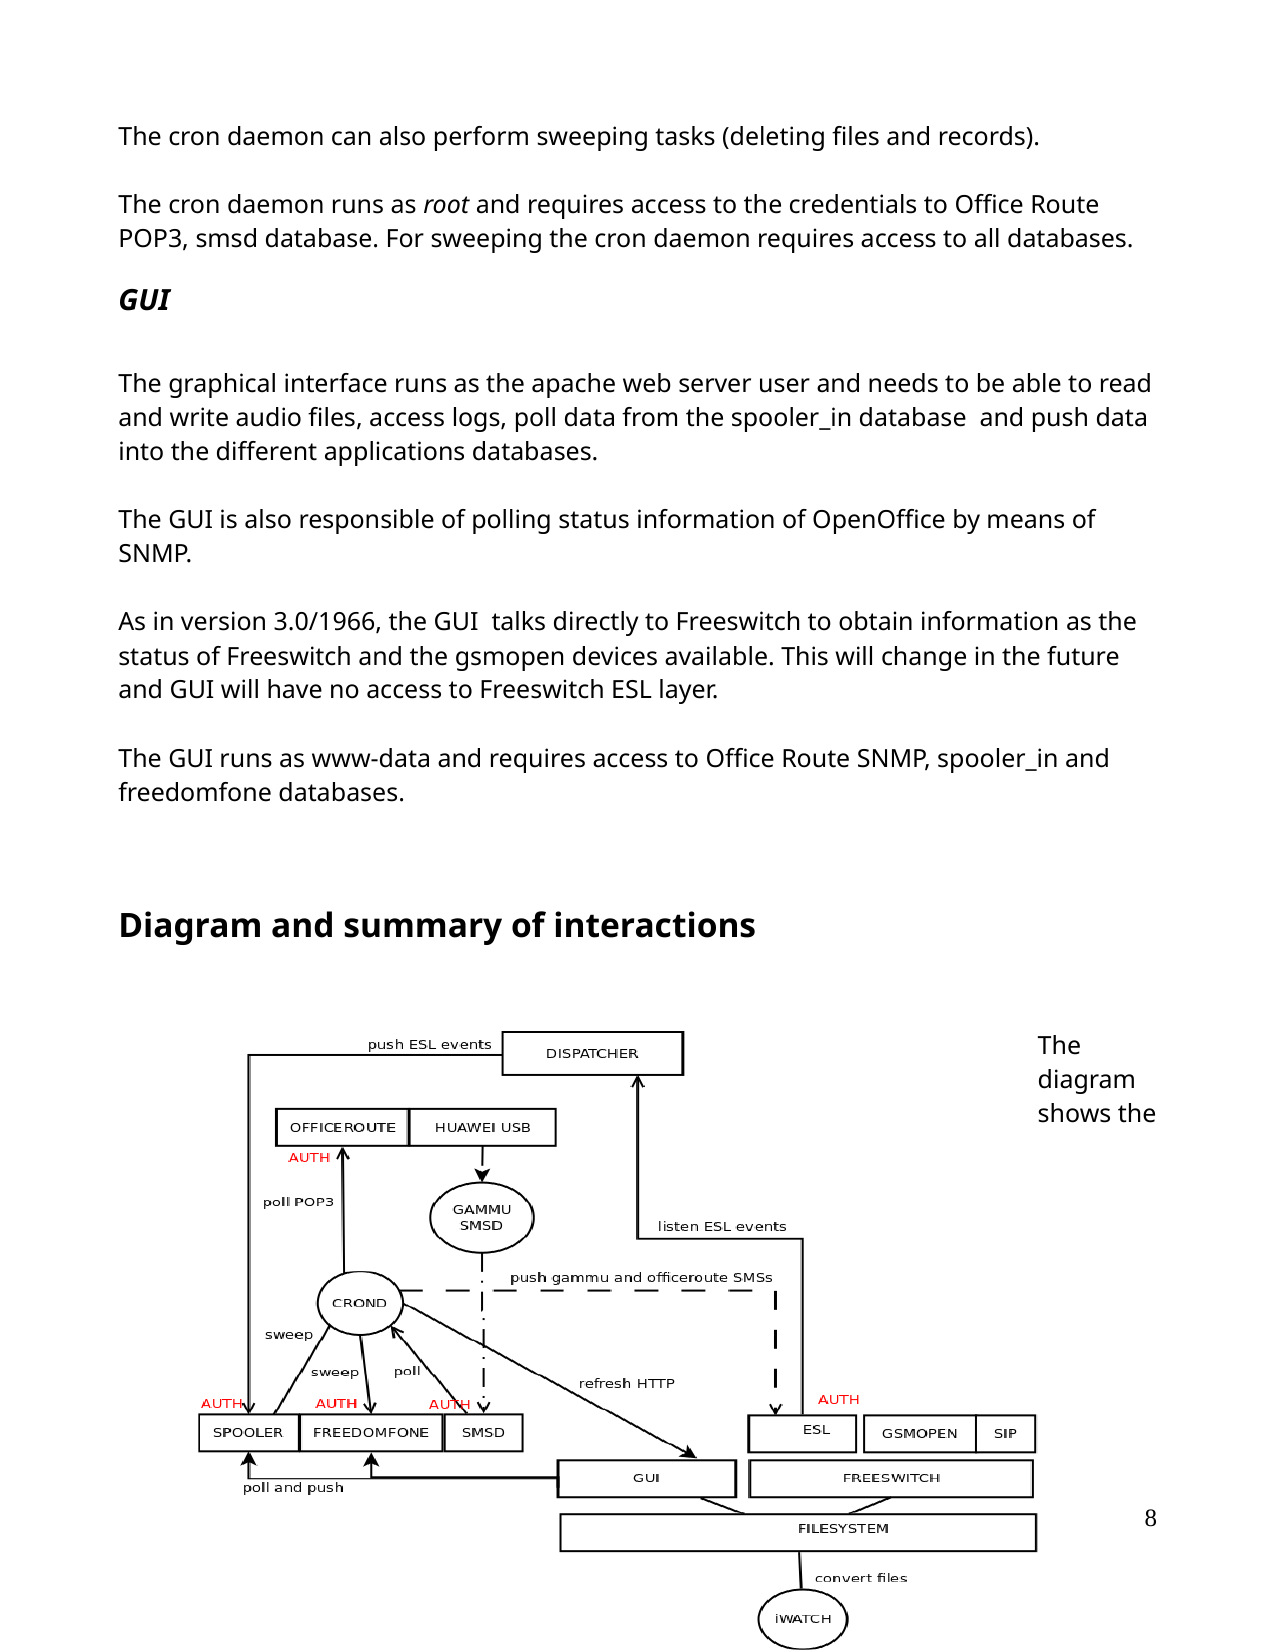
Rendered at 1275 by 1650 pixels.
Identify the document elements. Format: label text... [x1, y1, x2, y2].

text The GUI runs as www-data and requires access to Office Route SNMP, spooler_in and freedomfone databases. [118, 740, 1157, 808]
text The cron daemon can also perform sweeping tasks (deleting files and records). [118, 118, 1157, 152]
text The GUI is also responsible of polling status information of OpenOffice by means of SNMP. [118, 502, 1157, 570]
text The cron daemon runs as root and requires access to the credentials to Office Route POP3, smsd database. For sweeping the cron daemon requires access to all databases. [118, 186, 1157, 254]
subtitle GUI [118, 279, 1157, 319]
subtitle Diagram and summary of interactions [118, 902, 1157, 947]
picture [198, 1031, 1038, 1650]
text The graphical interface runs as the apache web server user and needs to be able to read and write audio files, access logs, poll data from the spooler_in database and push data into the different applications databases. [118, 366, 1157, 468]
text As in version 3.0/1966, the GUI talks directly to Freeswitch to obtain information as the status of Freeswitch and the gsmopen devices available. This will change in the future and GUI will have no access to Freeswitch ESL layer. [118, 604, 1157, 706]
text The diagram shows the [118, 1028, 1157, 1130]
